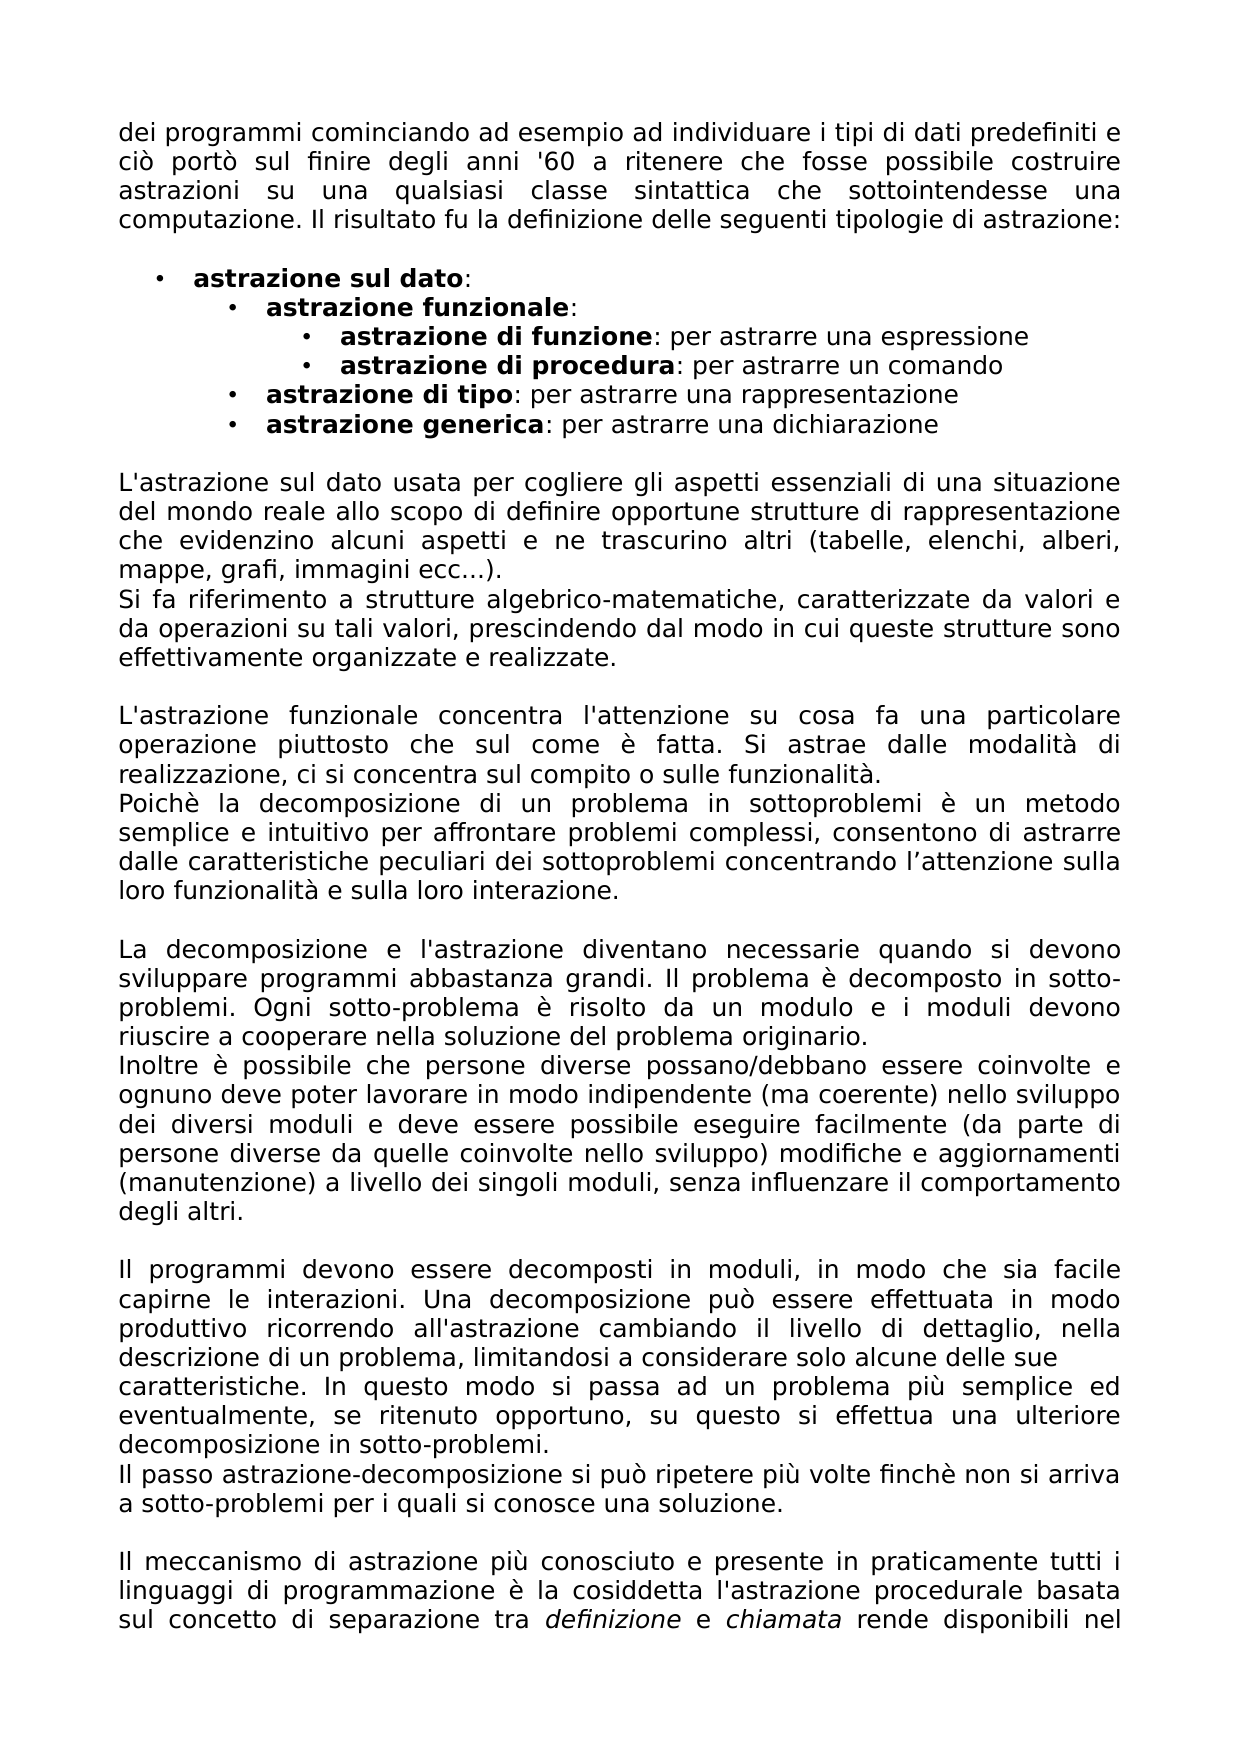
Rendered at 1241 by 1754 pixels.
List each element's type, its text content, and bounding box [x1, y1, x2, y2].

text Si fa riferimento a strutture algebrico-matematiche, caratterizzate da valori e da operazioni su tali valori, prescindendo dal modo in cui queste strutture sono effettivamente organizzate e realizzate. [118, 585, 1122, 672]
text Il passo astrazione-decomposizione si può ripetere più volte finchè non si arriva a sotto-problemi per i quali si conosce una soluzione. [118, 1460, 1122, 1518]
text caratteristiche. In questo modo si passa ad un problema più semplice ed eventualmente, se ritenuto opportuno, su questo si effettua una ulteriore decomposizione in sotto-problemi. [118, 1372, 1122, 1460]
list astrazione di procedura: per astrarre un comando [302, 351, 1122, 381]
text Il meccanismo di astrazione più conosciuto e presente in praticamente tutti i linguaggi di programmazione è la cosiddetta l'astrazione procedurale basata sul concetto di separazione tra definizione e chiamata rende disponibili nel [118, 1547, 1122, 1635]
text Poichè la decomposizione di un problema in sottoproblemi è un metodo semplice e intuitivo per affrontare problemi complessi, consentono di astrarre dalle caratteristiche peculiari dei sottoproblemi concentrando l’attenzione sulla loro funzionalità e sulla loro interazione. [118, 789, 1122, 906]
text Inoltre è possibile che persone diverse possano/debbano essere coinvolte e ognuno deve poter lavorare in modo indipendente (ma coerente) nello sviluppo dei diversi moduli e deve essere possibile eseguire facilmente (da parte di persone diverse da quelle coinvolte nello sviluppo) modifiche e aggiornamenti (manutenzione) a livello dei singoli moduli, senza influenzare il comportamento degli altri. [118, 1051, 1122, 1226]
text Il programmi devono essere decomposti in moduli, in modo che sia facile capirne le interazioni. Una decomposizione può essere effettuata in modo produttivo ricorrendo all'astrazione cambiando il livello di dettaglio, nella descrizione di un problema, limitandosi a considerare solo alcune delle sue [118, 1256, 1122, 1372]
text dei programmi cominciando ad esempio ad individuare i tipi di dati predefiniti e ciò portò sul finire degli anni '60 a ritenere che fosse possibile costruire astrazioni su una qualsiasi classe sintattica che sottointendesse una computazione. Il risultato fu la definizione delle seguenti tipologie di astrazione: [118, 118, 1122, 235]
list astrazione sul dato: [156, 264, 1122, 293]
text L'astrazione sul dato usata per cogliere gli aspetti essenziali di una situazione del mondo reale allo scopo di definire opportune strutture di rappresentazione che evidenzino alcuni aspetti e ne trascurino altri (tabelle, elenchi, alberi, mappe, grafi, immagini ecc...). [118, 468, 1122, 585]
list astrazione generica: per astrarre una dichiarazione [228, 410, 1122, 439]
list astrazione funzionale: [228, 293, 1122, 322]
list astrazione di funzione: per astrarre una espressione [302, 322, 1122, 351]
list astrazione di tipo: per astrarre una rappresentazione [228, 381, 1122, 410]
text L'astrazione funzionale concentra l'attenzione su cosa fa una particolare operazione piuttosto che sul come è fatta. Si astrae dalle modalità di realizzazione, ci si concentra sul compito o sulle funzionalità. [118, 701, 1122, 789]
text La decomposizione e l'astrazione diventano necessarie quando si devono sviluppare programmi abbastanza grandi. Il problema è decomposto in sotto-problemi. Ogni sotto-problema è risolto da un modulo e i moduli devono riuscire a cooperare nella soluzione del problema originario. [118, 935, 1122, 1051]
